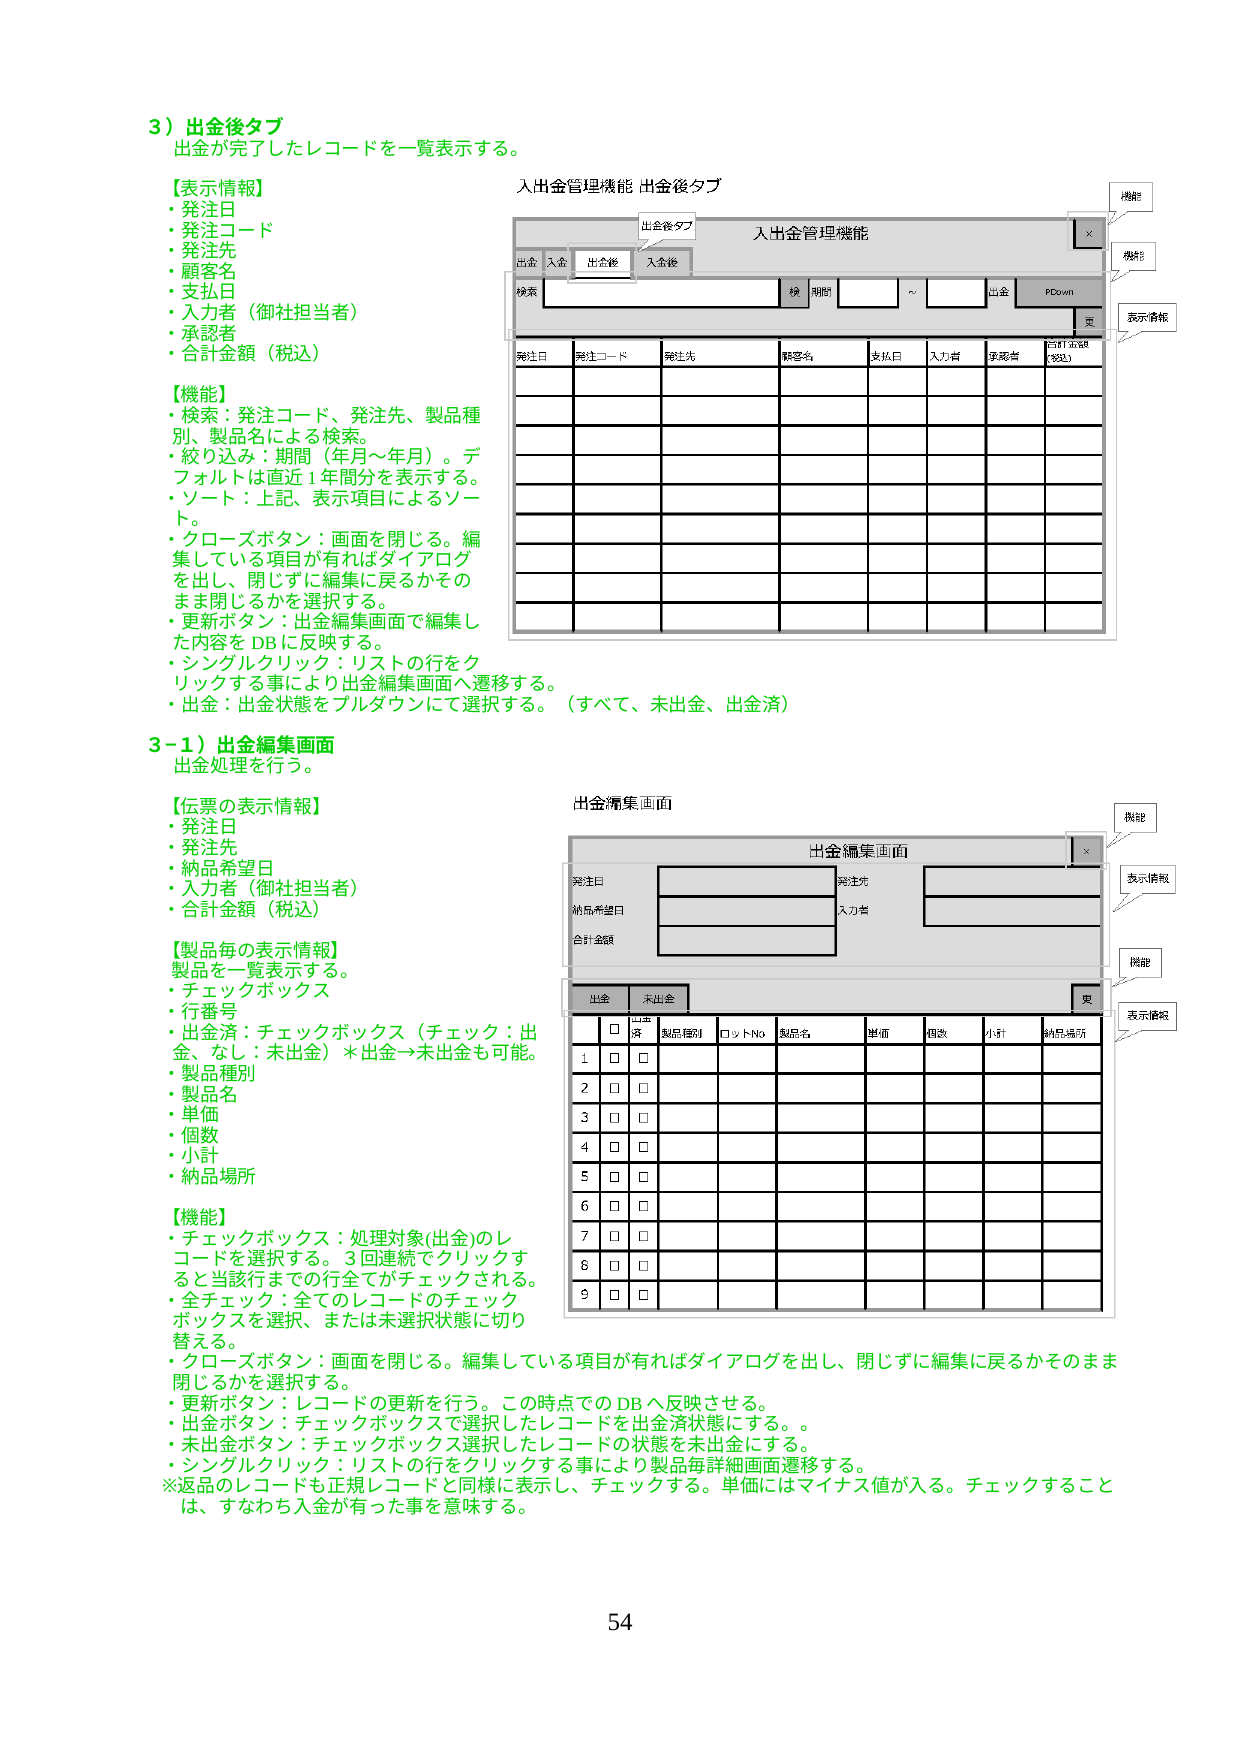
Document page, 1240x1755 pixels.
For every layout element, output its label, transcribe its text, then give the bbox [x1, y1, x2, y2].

text ・更新ボタン：レコードの更新を行う。この時点でのDBへ反映させる。 [163, 1394, 1121, 1414]
text ・チェックボックス [162, 981, 542, 1002]
picture [485, 176, 1195, 660]
picture [542, 793, 1197, 1337]
text ３−１）出金編集画面 [146, 735, 1121, 756]
text ・チェックボックス：処理対象(出金)のレコードを選択する。３回連続でクリックすると当該行までの行全てがチェックされる。 [163, 1229, 542, 1291]
text ・出金：出金状態をプルダウンにて選択する。（すべて、未出金、出金済） [162, 695, 1121, 715]
text ・合計金額（税込） [162, 344, 485, 365]
text ・個数 [163, 1126, 542, 1146]
text 【機能】 [162, 1208, 542, 1229]
text ・検索：発注コード、発注先、製品種別、製品名による検索。 [162, 406, 485, 447]
text ・製品名 [163, 1084, 542, 1105]
text ・シングルクリック：リストの行をクリックする事により出金編集画面へ遷移する。 [162, 653, 1121, 695]
text ・出金ボタン：チェックボックスで選択したレコードを出金済状態にする。。 [163, 1414, 1121, 1435]
text ※返品のレコードも正規レコードと同様に表示し、チェックする。単価にはマイナス値が入る。チェックすることは、すなわち入金が有った事を意味する。 [162, 1476, 1121, 1517]
text ・合計金額（税込） [163, 900, 542, 920]
text ・行番号 [163, 1002, 542, 1023]
text ・入力者（御社担当者） [163, 879, 542, 900]
text 製品を一覧表示する。 [171, 961, 542, 981]
text ・承認者 [162, 324, 485, 344]
text ・絞り込み：期間（年月～年月）。デフォルトは直近1年間分を表示する。 [162, 447, 485, 488]
text ・発注日 [163, 817, 542, 838]
text ・小計 [163, 1146, 542, 1167]
text ・発注先 [162, 241, 485, 262]
text ・入力者（御社担当者） [162, 303, 485, 324]
text 【伝票の表示情報】 [162, 796, 542, 817]
text ・納品希望日 [163, 858, 542, 879]
text ・単価 [163, 1105, 542, 1126]
text 出金が完了したレコードを一覧表示する。 [162, 139, 1121, 159]
text ・出金済：チェックボックス（チェック：出金、なし：未出金）＊出金→未出金も可能。 [163, 1023, 542, 1064]
text 出金処理を行う。 [162, 756, 1121, 776]
text 【製品毎の表示情報】 [162, 941, 542, 961]
text ・納品場所 [163, 1167, 542, 1188]
text ・更新ボタン：出金編集画面で編集した内容をDBに反映する。 [162, 612, 485, 653]
text 【機能】 [162, 385, 485, 406]
text ・発注先 [163, 838, 542, 858]
text ・発注日 [162, 200, 485, 221]
text ・顧客名 [162, 262, 485, 282]
text ・ソート：上記、表示項目によるソート。 [162, 488, 485, 530]
text 【表示情報】 [162, 179, 485, 200]
text ・クローズボタン：画面を閉じる。編集している項目が有ればダイアログを出し、閉じずに編集に戻るかそのまま閉じるかを選択する。 [162, 530, 485, 612]
text ・クローズボタン：画面を閉じる。編集している項目が有ればダイアログを出し、閉じずに編集に戻るかそのまま閉じるかを選択する。 [163, 1352, 1121, 1394]
text ・全チェック：全てのレコードのチェックボックスを選択、または未選択状態に切り替える。 [162, 1291, 1121, 1352]
text ・製品種別 [163, 1064, 542, 1084]
text ・支払日 [162, 282, 485, 303]
text ・シングルクリック：リストの行をクリックする事により製品毎詳細画面遷移する。 [163, 1456, 1121, 1476]
text ・発注コード [162, 221, 485, 241]
text ３）出金後タブ [146, 118, 1121, 139]
text ・未出金ボタン：チェックボックス選択したレコードの状態を未出金にする。 [163, 1435, 1121, 1456]
